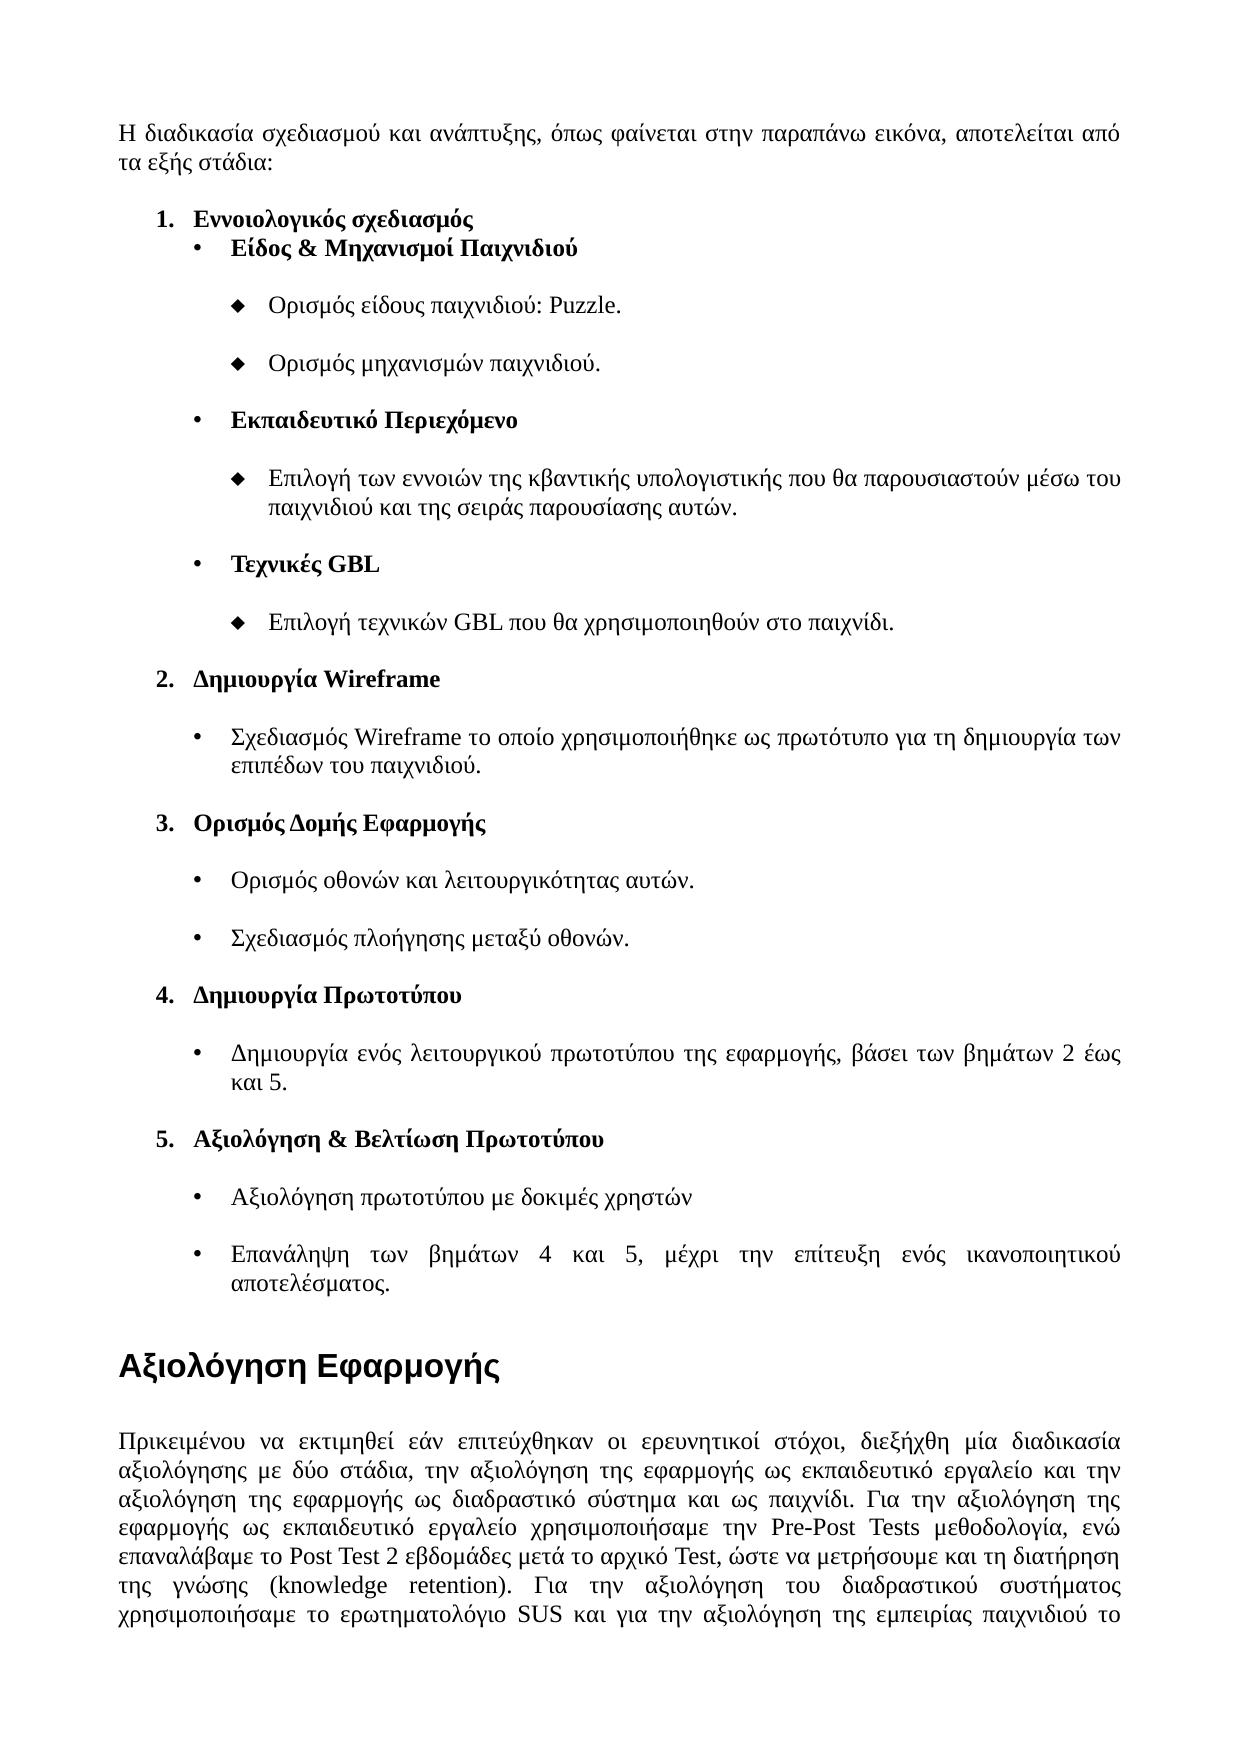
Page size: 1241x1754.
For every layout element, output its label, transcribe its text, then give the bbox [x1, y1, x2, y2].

text Πρικειμένου να εκτιμηθεί εάν επιτεύχθηκαν οι ερευνητικοί στόχοι, διεξήχθη μία διαδικασία αξιολόγησης με δύο στάδια, την αξιολόγηση της εφαρμογής ως εκπαιδευτικό εργαλείο και την αξιολόγηση της εφαρμογής ως διαδραστικό σύστημα και ως παιχνίδι. Για την αξιολόγηση της εφαρμογής ως εκπαιδευτικό εργαλείο χρησιμοποιήσαμε την Pre-Post Tests μεθοδολογία, ενώ επαναλάβαμε το Post Test 2 εβδομάδες μετά το αρχικό Test, ώστε να μετρήσουμε και τη διατήρηση της γνώσης (knowledge retention). Για την αξιολόγηση του διαδραστικού συστήματος χρησιμοποιήσαμε το ερωτηματολόγιο SUS και για την αξιολόγηση της εμπειρίας παιχνιδιού το [118, 1426, 1122, 1627]
list Επανάληψη των βημάτων 4 και 5, μέχρι την επίτευξη ενός ικανοποιητικού αποτελέσματος. [193, 1239, 1122, 1297]
list Εκπαιδευτικό Περιεχόμενο [193, 406, 1122, 434]
list Σχεδιασμός πλοήγησης μεταξύ οθονών. [193, 923, 1122, 952]
list Ορισμός μηχανισμών παιχνιδιού. [231, 348, 1122, 377]
list Ορισμός Δομής Εφαρμογής [156, 808, 1122, 837]
list Εννοιολογικός σχεδιασμός [156, 204, 1122, 233]
list Επιλογή τεχνικών GBL που θα χρησιμοποιηθούν στο παιχνίδι. [231, 607, 1122, 636]
list Τεχνικές GBL [193, 549, 1122, 578]
list Δημιουργία Wireframe [156, 664, 1122, 693]
list Αξιολόγηση & Βελτίωση Πρωτοτύπου [156, 1124, 1122, 1153]
list Επιλογή των εννοιών της κβαντικής υπολογιστικής που θα παρουσιαστούν μέσω του παιχνιδιού και της σειράς παρουσίασης αυτών. [231, 463, 1122, 521]
list Σχεδιασμός Wireframe το οποίο χρησιμοποιήθηκε ως πρωτότυπο για τη δημιουργία των επιπέδων του παιχνιδιού. [193, 722, 1122, 779]
subtitle Αξιολόγηση Εφαρμογής [118, 1346, 1122, 1385]
list Δημιουργία Πρωτοτύπου [156, 981, 1122, 1009]
list Δημιουργία ενός λειτουργικού πρωτοτύπου της εφαρμογής, βάσει των βημάτων 2 έως και 5. [193, 1038, 1122, 1096]
list Αξιολόγηση πρωτοτύπου με δοκιμές χρηστών [193, 1182, 1122, 1211]
list Ορισμός οθονών και λειτουργικότητας αυτών. [193, 866, 1122, 894]
text Η διαδικασία σχεδιασμού και ανάπτυξης, όπως φαίνεται στην παραπάνω εικόνα, αποτελείται από τα εξής στάδια: [118, 118, 1122, 176]
list Είδος & Μηχανισμοί Παιχνιδιού [193, 233, 1122, 262]
list Ορισμός είδους παιχνιδιού: Puzzle. [231, 291, 1122, 319]
